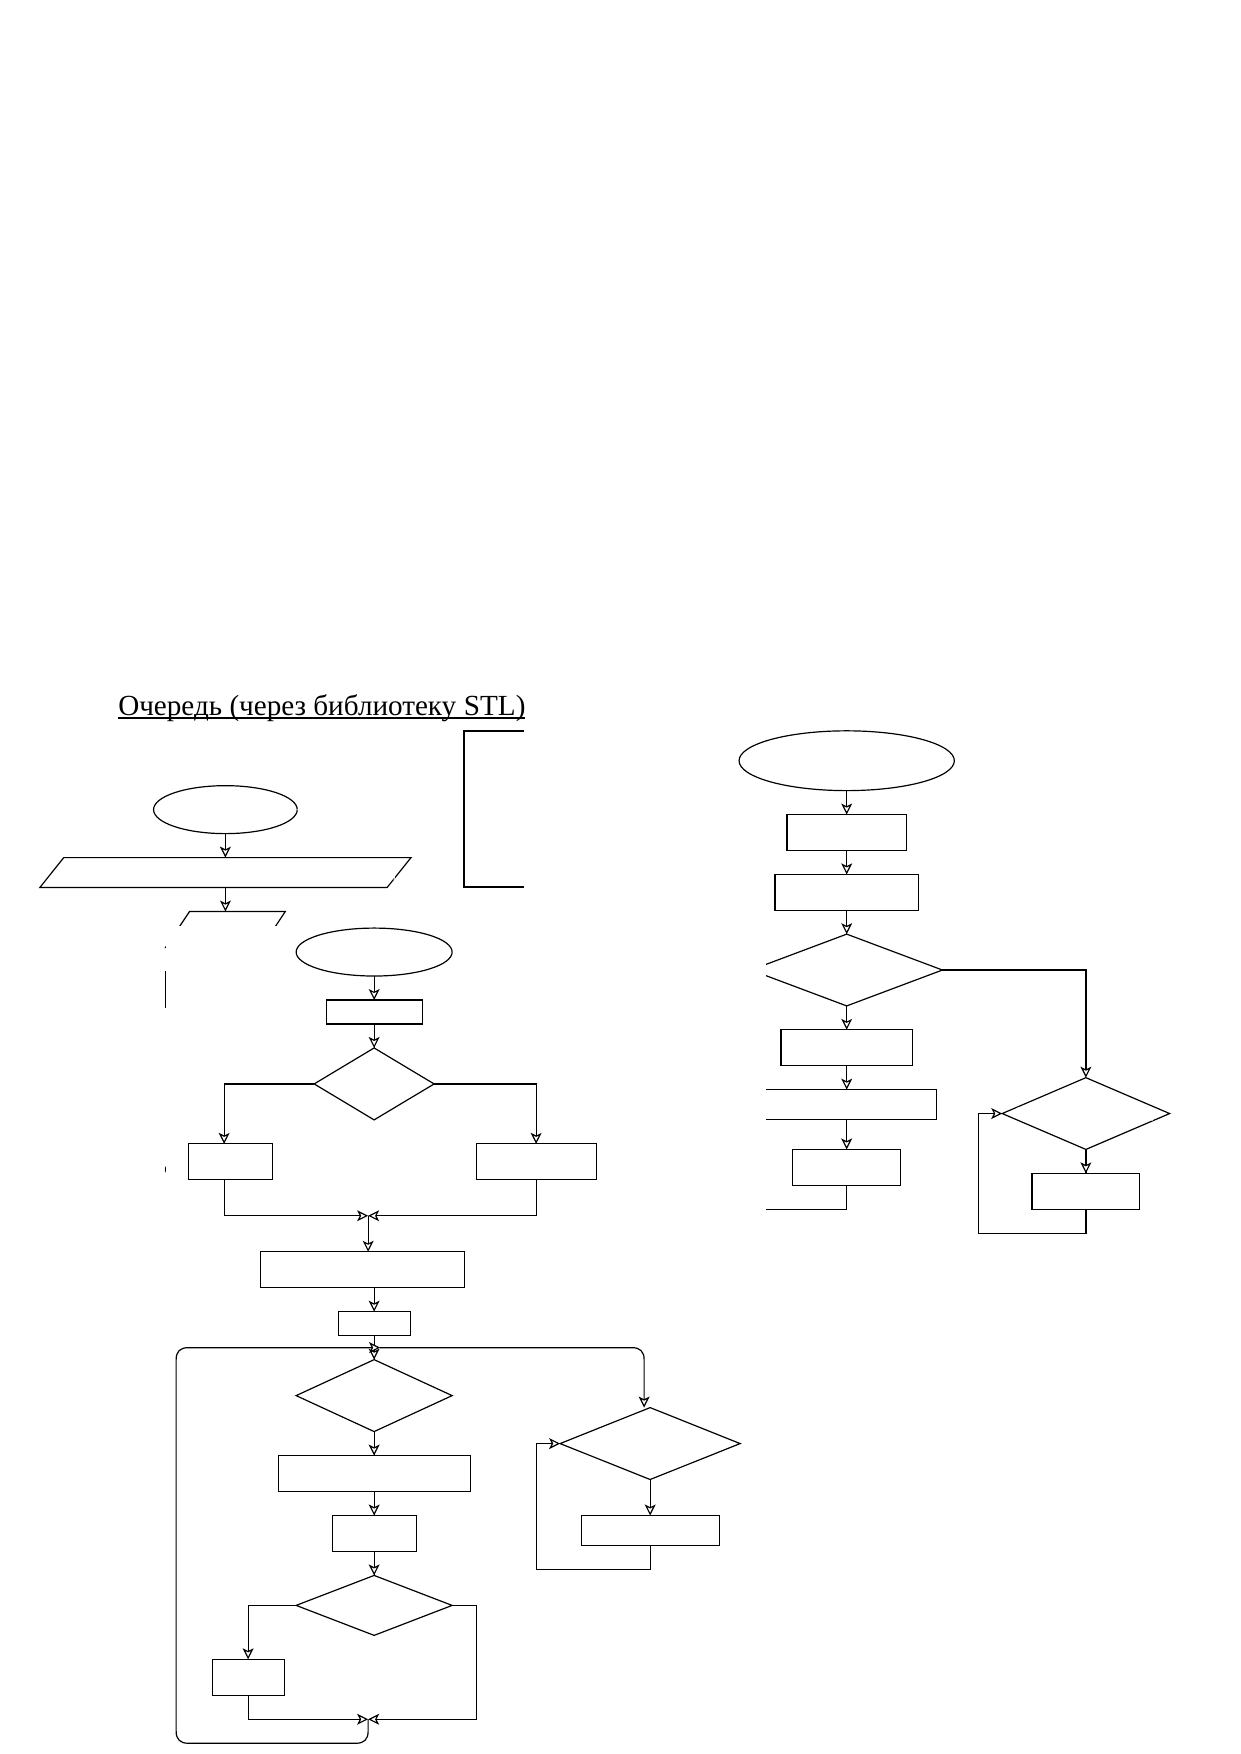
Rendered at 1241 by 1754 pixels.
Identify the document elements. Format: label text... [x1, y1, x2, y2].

text Очередь (через библиотеку STL) [118, 688, 1122, 722]
